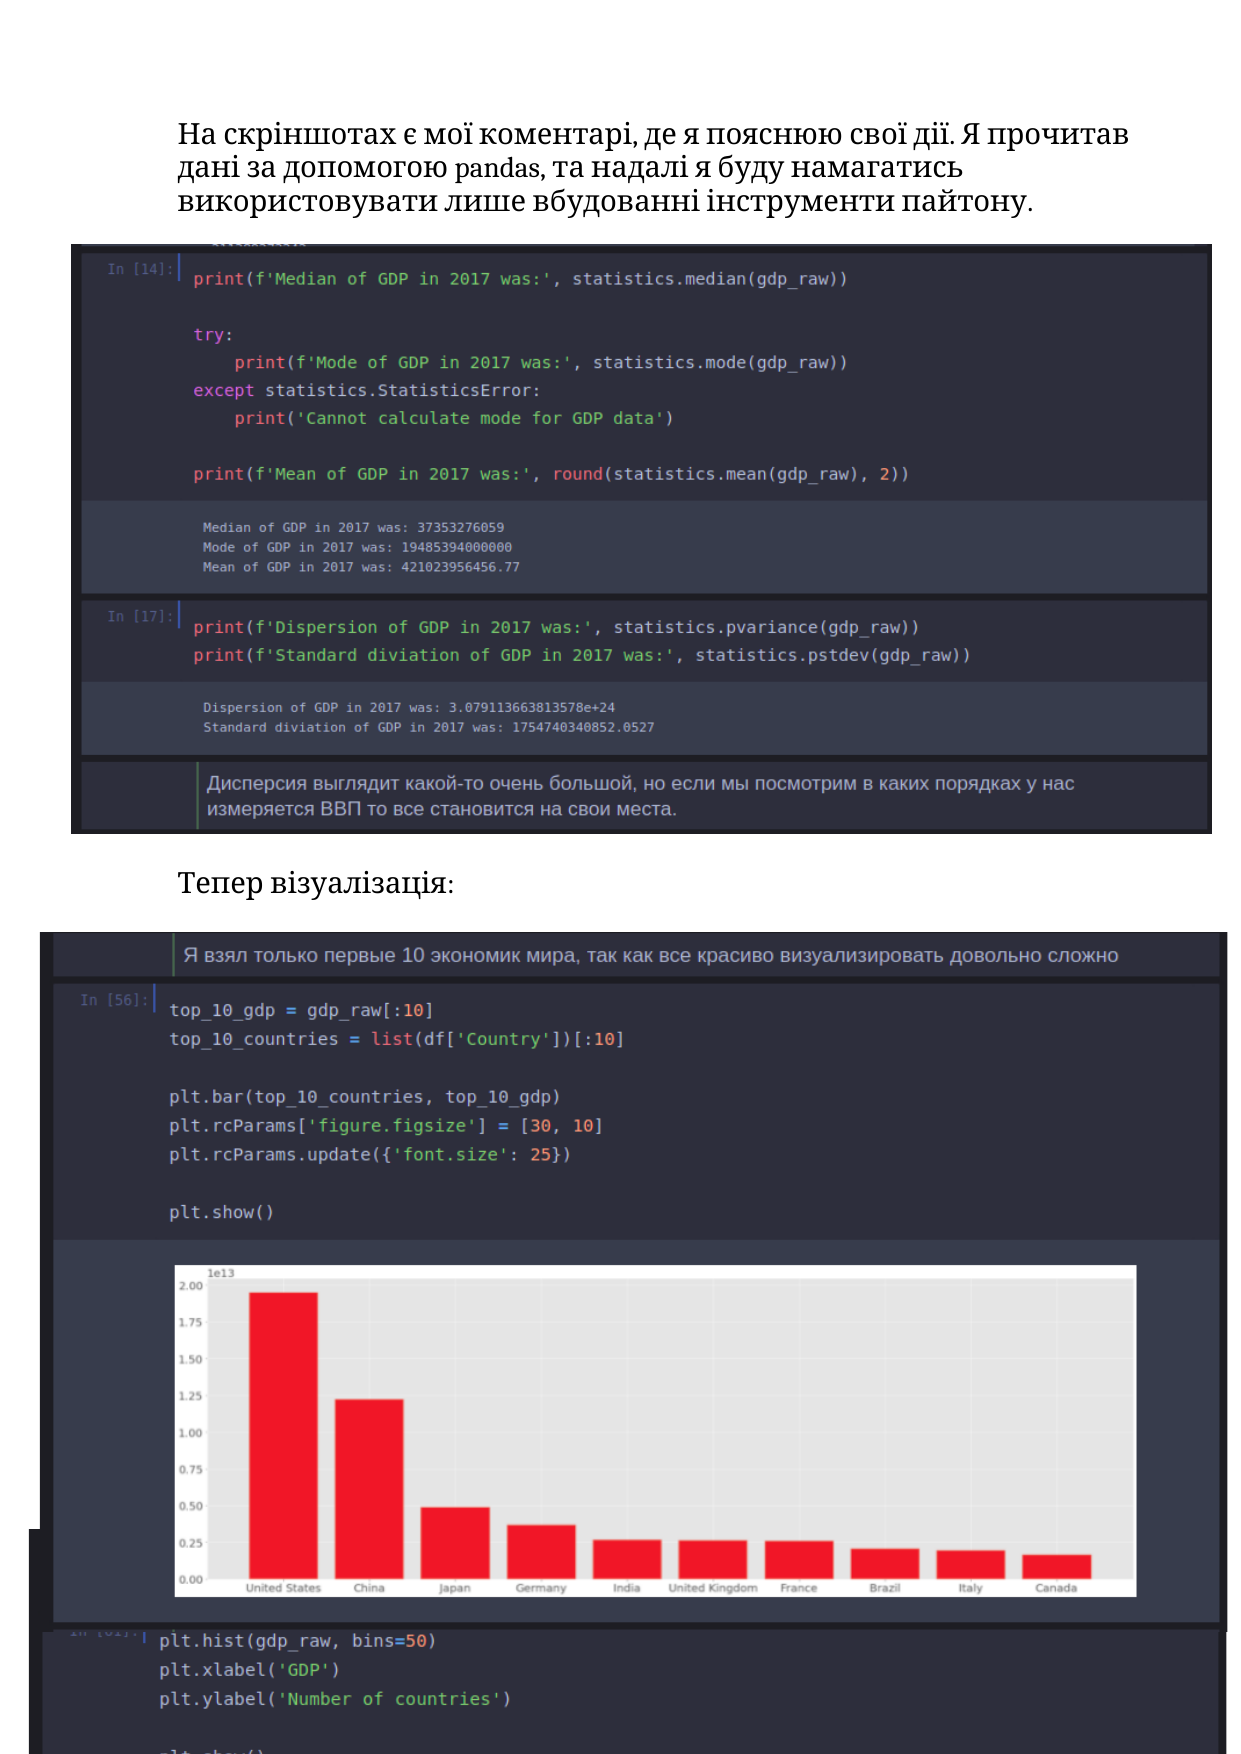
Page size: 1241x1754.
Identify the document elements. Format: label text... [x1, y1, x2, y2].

picture [28, 932, 1228, 1754]
text На скріншотах є мої коментарі, де я пояснюю свої дії. Я прочитав дані за допомогою pandas, та надалі я буду намагатись використовувати лише вбудованні інструменти пайтону. [177, 118, 1152, 219]
picture [71, 244, 1212, 834]
text Тепер візуалізація: [177, 867, 1152, 901]
